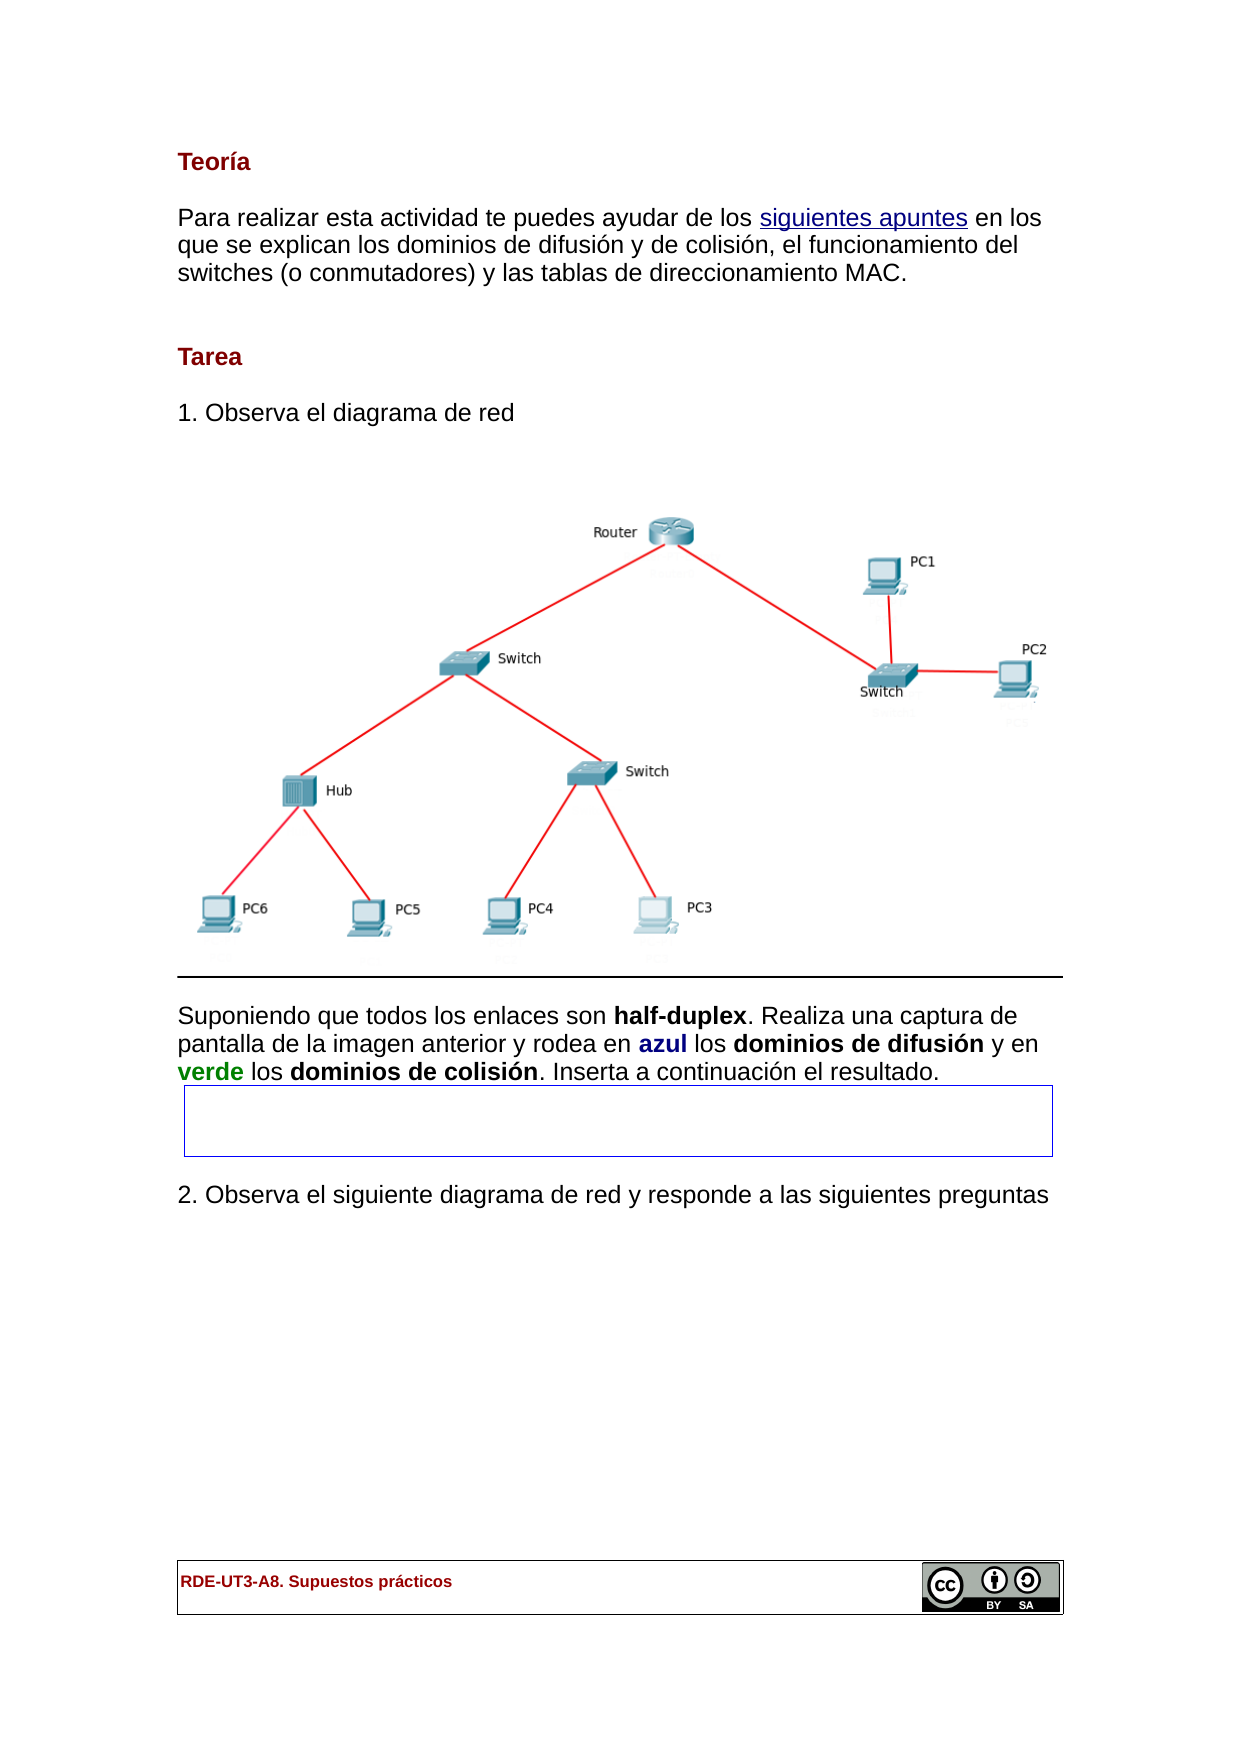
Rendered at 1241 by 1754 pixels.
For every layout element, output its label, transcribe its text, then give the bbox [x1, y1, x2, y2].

text Suponiendo que todos los enlaces son half-duplex. Realiza una captura de pantalla de la imagen anterior y rodea en azul los dominios de difusión y en verde los dominios de colisión. Inserta a continuación el resultado. [177, 1002, 1063, 1085]
text 1. Observa el diagrama de red [177, 399, 1063, 427]
text 2. Observa el siguiente diagrama de red y responde a las siguientes preguntas [177, 1181, 1063, 1209]
text Teoría [177, 148, 1063, 176]
picture [922, 1562, 1060, 1612]
table_header [185, 1086, 1052, 1156]
picture [177, 502, 1063, 978]
text Tarea [177, 343, 1063, 371]
text Para realizar esta actividad te puedes ayudar de los siguientes apuntes en los que se explican los dominios de difusión y de colisión, el funcionamiento del switches (o conmutadores) y las tablas de direccionamiento MAC. [177, 203, 1063, 287]
